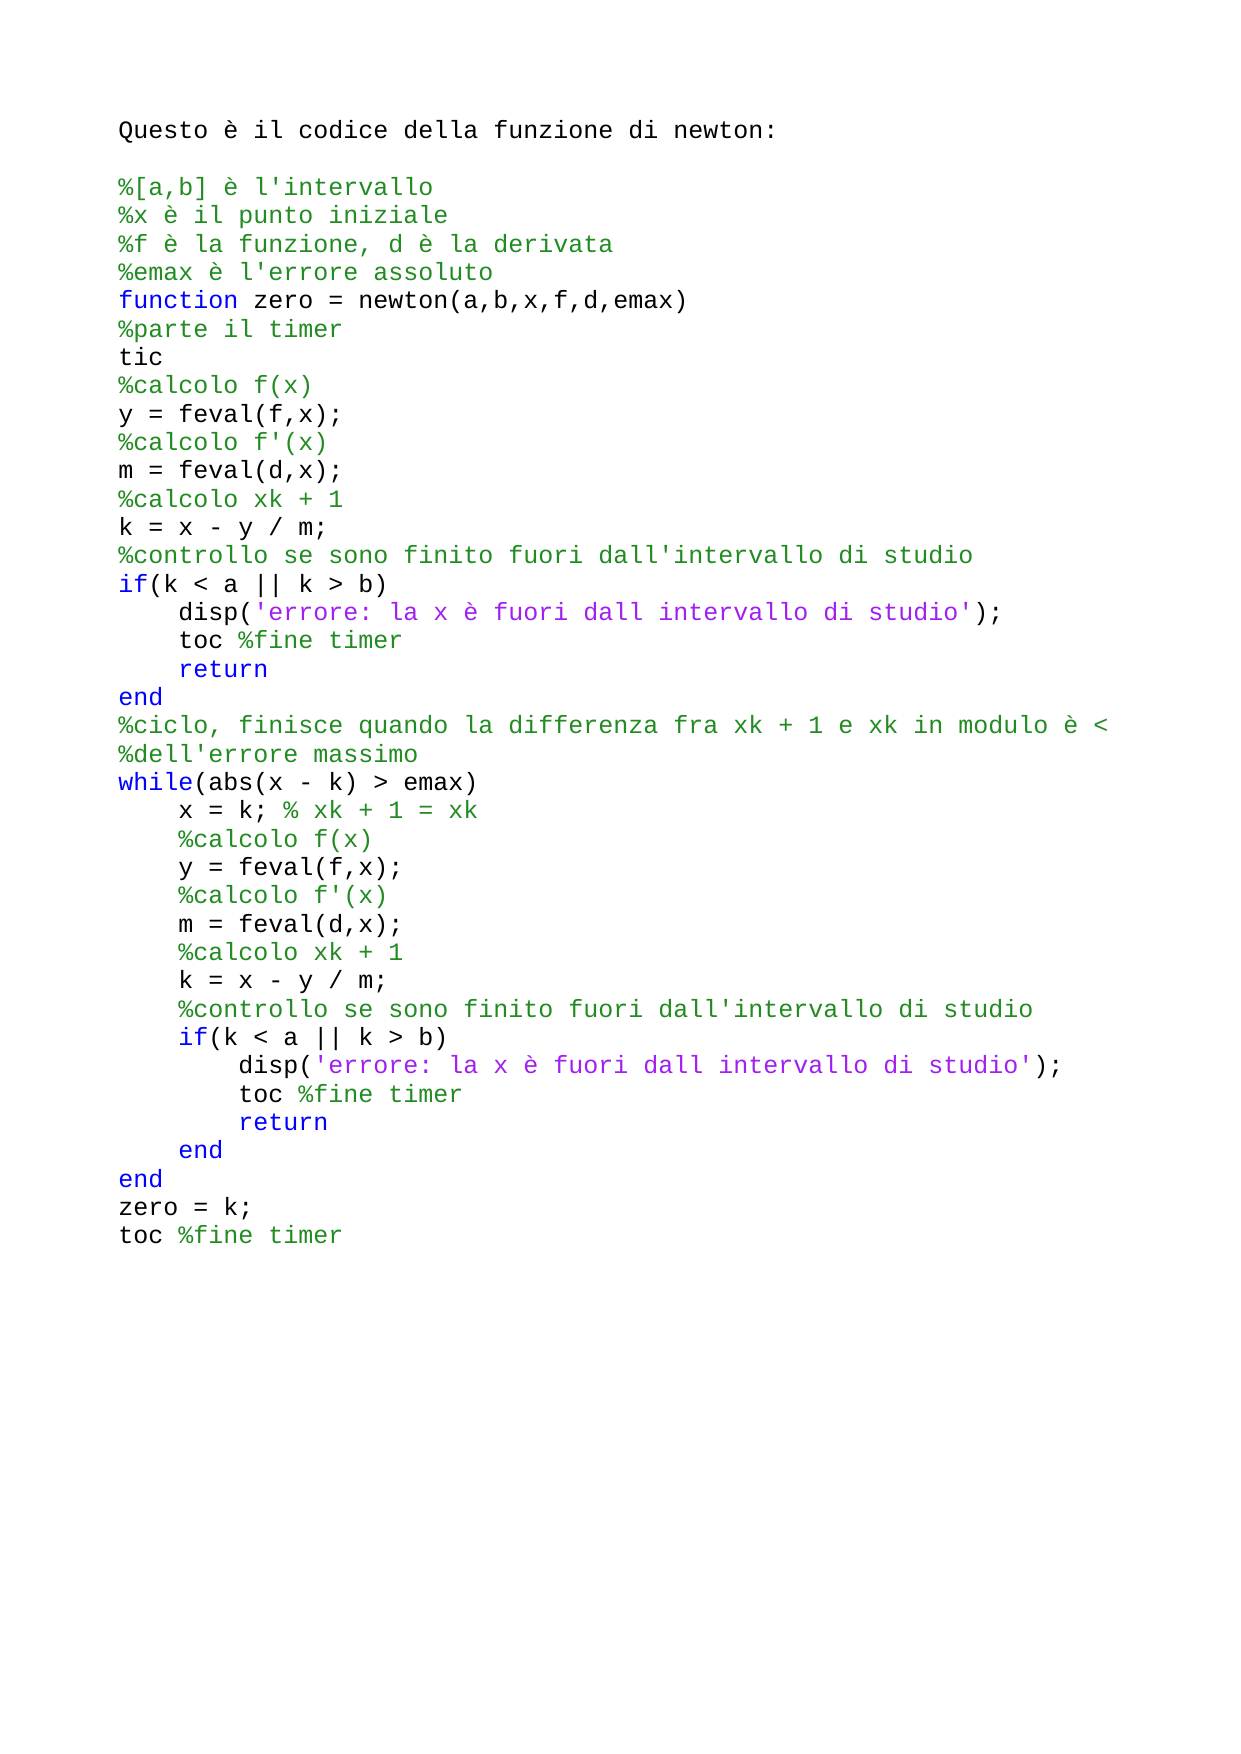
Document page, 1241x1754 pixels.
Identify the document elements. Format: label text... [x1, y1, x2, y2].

text %calcolo xk + 1 [118, 486, 1122, 515]
text x = k; % xk + 1 = xk [118, 798, 1122, 826]
text while(abs(x - k) > emax) [118, 770, 1122, 798]
text function zero = newton(a,b,x,f,d,emax) [118, 288, 1122, 316]
text if(k < a || k > b) [118, 1025, 1122, 1053]
text %calcolo f'(x) [118, 430, 1122, 458]
text %controllo se sono finito fuori dall'intervallo di studio [118, 543, 1122, 571]
text if(k < a || k > b) [118, 571, 1122, 600]
text %f è la funzione, d è la derivata [118, 231, 1122, 260]
text %controllo se sono finito fuori dall'intervallo di studio [118, 996, 1122, 1025]
text disp('errore: la x è fuori dall intervallo di studio'); [118, 600, 1122, 628]
text %dell'errore massimo [118, 741, 1122, 770]
text %x è il punto iniziale [118, 203, 1122, 231]
text %calcolo f(x) [118, 826, 1122, 855]
text %ciclo, finisce quando la differenza fra xk + 1 e xk in modulo è < [118, 713, 1122, 741]
text toc %fine timer [118, 628, 1122, 656]
text %[a,b] è l'intervallo [118, 175, 1122, 203]
text %calcolo f'(x) [118, 883, 1122, 911]
text return [118, 656, 1122, 685]
text end [118, 1138, 1122, 1166]
text %parte il timer [118, 316, 1122, 345]
text k = x - y / m; [118, 968, 1122, 996]
text zero = k; [118, 1195, 1122, 1223]
text end [118, 1166, 1122, 1195]
text %calcolo f(x) [118, 373, 1122, 401]
text end [118, 685, 1122, 713]
text m = feval(d,x); [118, 458, 1122, 486]
text y = feval(f,x); [118, 855, 1122, 883]
text disp('errore: la x è fuori dall intervallo di studio'); [118, 1053, 1122, 1081]
text tic [118, 345, 1122, 373]
text toc %fine timer [118, 1081, 1122, 1110]
text Questo è il codice della funzione di newton: [118, 118, 1122, 146]
text %emax è l'errore assoluto [118, 260, 1122, 288]
text toc %fine timer [118, 1223, 1122, 1251]
text k = x - y / m; [118, 515, 1122, 543]
text y = feval(f,x); [118, 401, 1122, 430]
text %calcolo xk + 1 [118, 940, 1122, 968]
text m = feval(d,x); [118, 911, 1122, 940]
text return [118, 1110, 1122, 1138]
